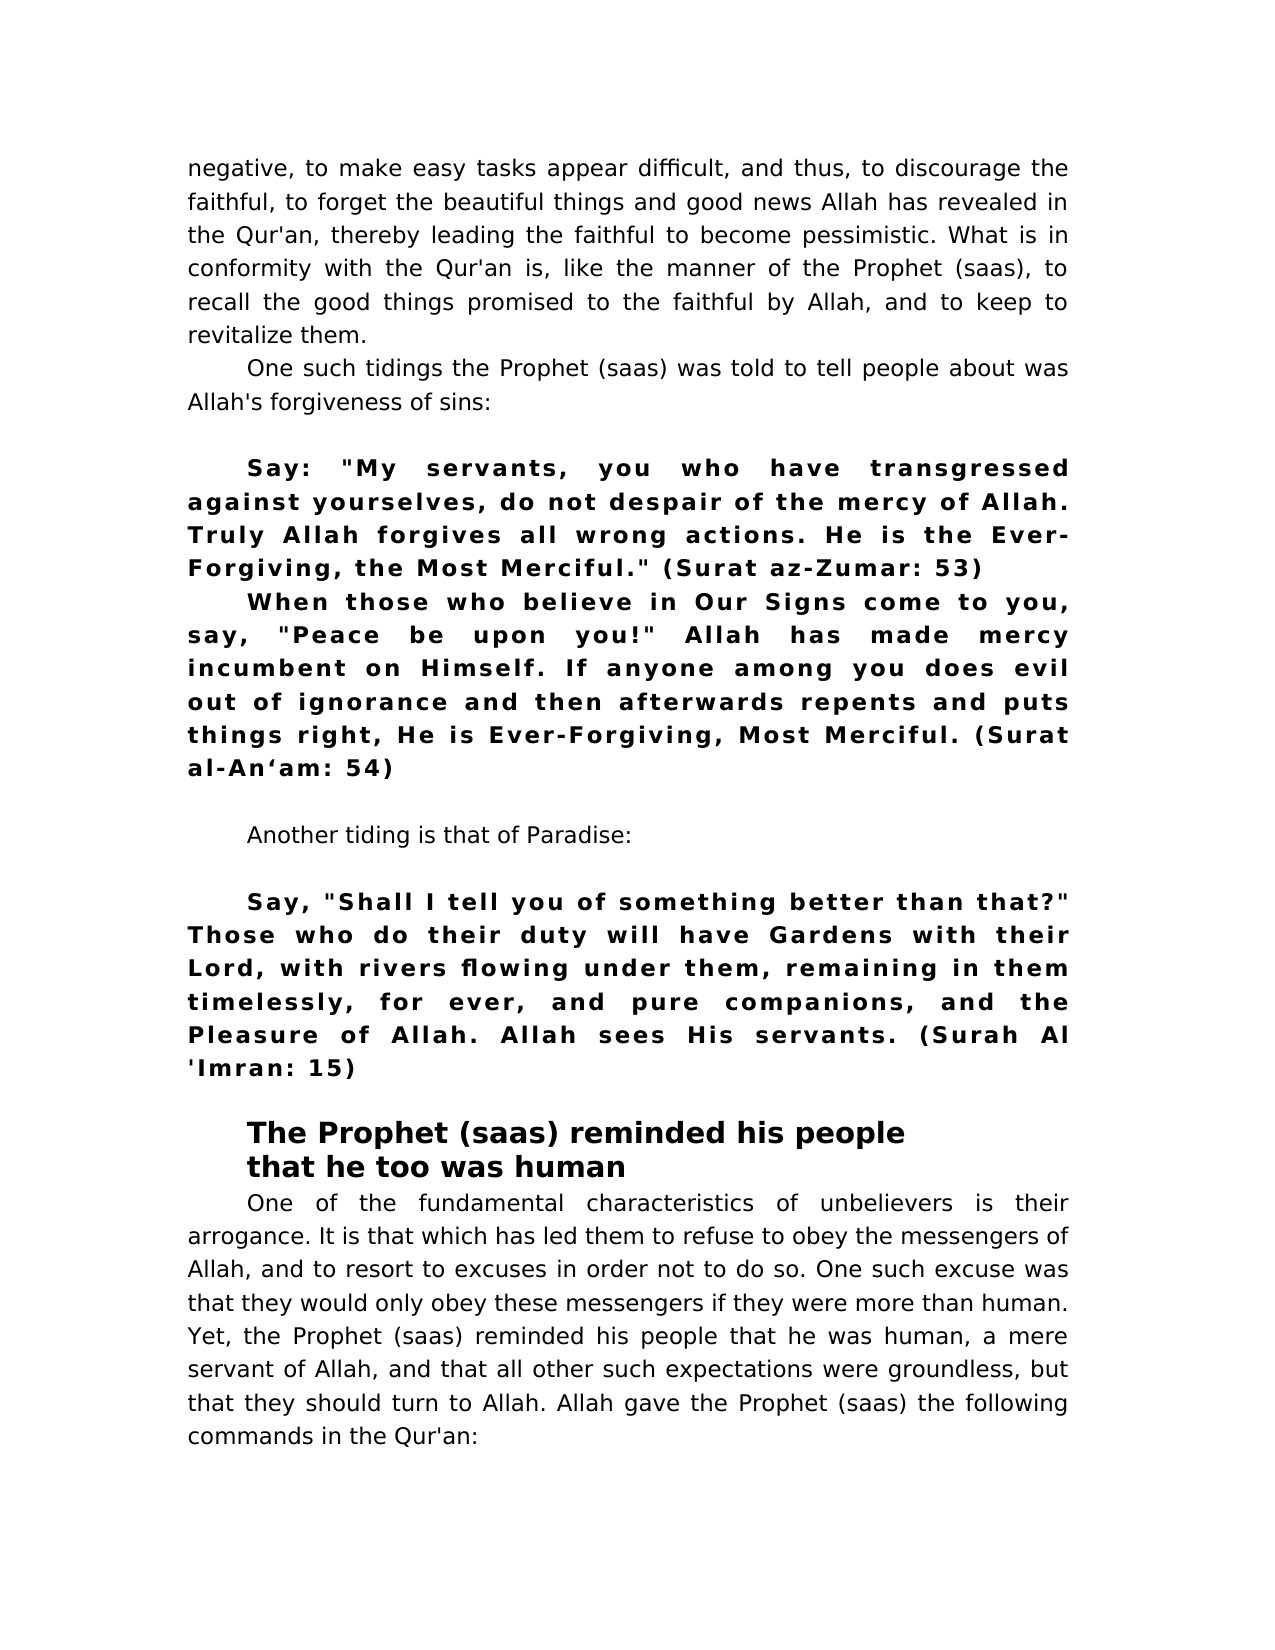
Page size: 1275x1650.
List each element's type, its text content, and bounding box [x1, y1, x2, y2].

text Another tiding is that of Paradise: [187, 817, 1070, 850]
text When those who believe in Our Signs come to you, say, "Peace be upon you!" Allah has made mercy incumbent on Himself. If anyone among you does evil out of ignorance and then afterwards repents and puts things right, He is Ever-Forgiving, Most Merciful. (Surat al-An‘am: 54) [187, 583, 1070, 783]
text One such tidings the Prophet (saas) was told to tell people about was Allah's forgiveness of sins: [187, 350, 1070, 417]
text negative, to make easy tasks appear difficult, and thus, to discourage the faithful, to forget the beautiful things and good news Allah has revealed in the Qur'an, thereby leading the faithful to become pessimistic. What is in conformity with the Qur'an is, like the manner of the Prophet (saas), to recall the good things promised to the faithful by Allah, and to keep to revitalize them. [187, 150, 1070, 350]
text One of the fundamental characteristics of unbelievers is their arrogance. It is that which has led them to refuse to obey the messengers of Allah, and to resort to excuses in order not to do so. One such excuse was that they would only obey these messengers if they were more than human. Yet, the Prophet (saas) reminded his people that he was human, a mere servant of Allah, and that all other such expectations were groundless, but that they should turn to Allah. Allah gave the Prophet (saas) the following commands in the Qur'an: [187, 1184, 1070, 1451]
text The Prophet (saas) reminded his people [187, 1117, 1070, 1151]
text Say, "Shall I tell you of something better than that?" Those who do their duty will have Gardens with their Lord, with rivers flowing under them, remaining in them timelessly, for ever, and pure companions, and the Pleasure of Allah. Allah sees His servants. (Surah Al 'Imran: 15) [187, 883, 1070, 1083]
text Say: "My servants, you who have transgressed against yourselves, do not despair of the mercy of Allah. Truly Allah forgives all wrong actions. He is the Ever-Forgiving, the Most Merciful." (Surat az-Zumar: 53) [187, 450, 1070, 583]
text that he too was human [187, 1151, 1070, 1184]
